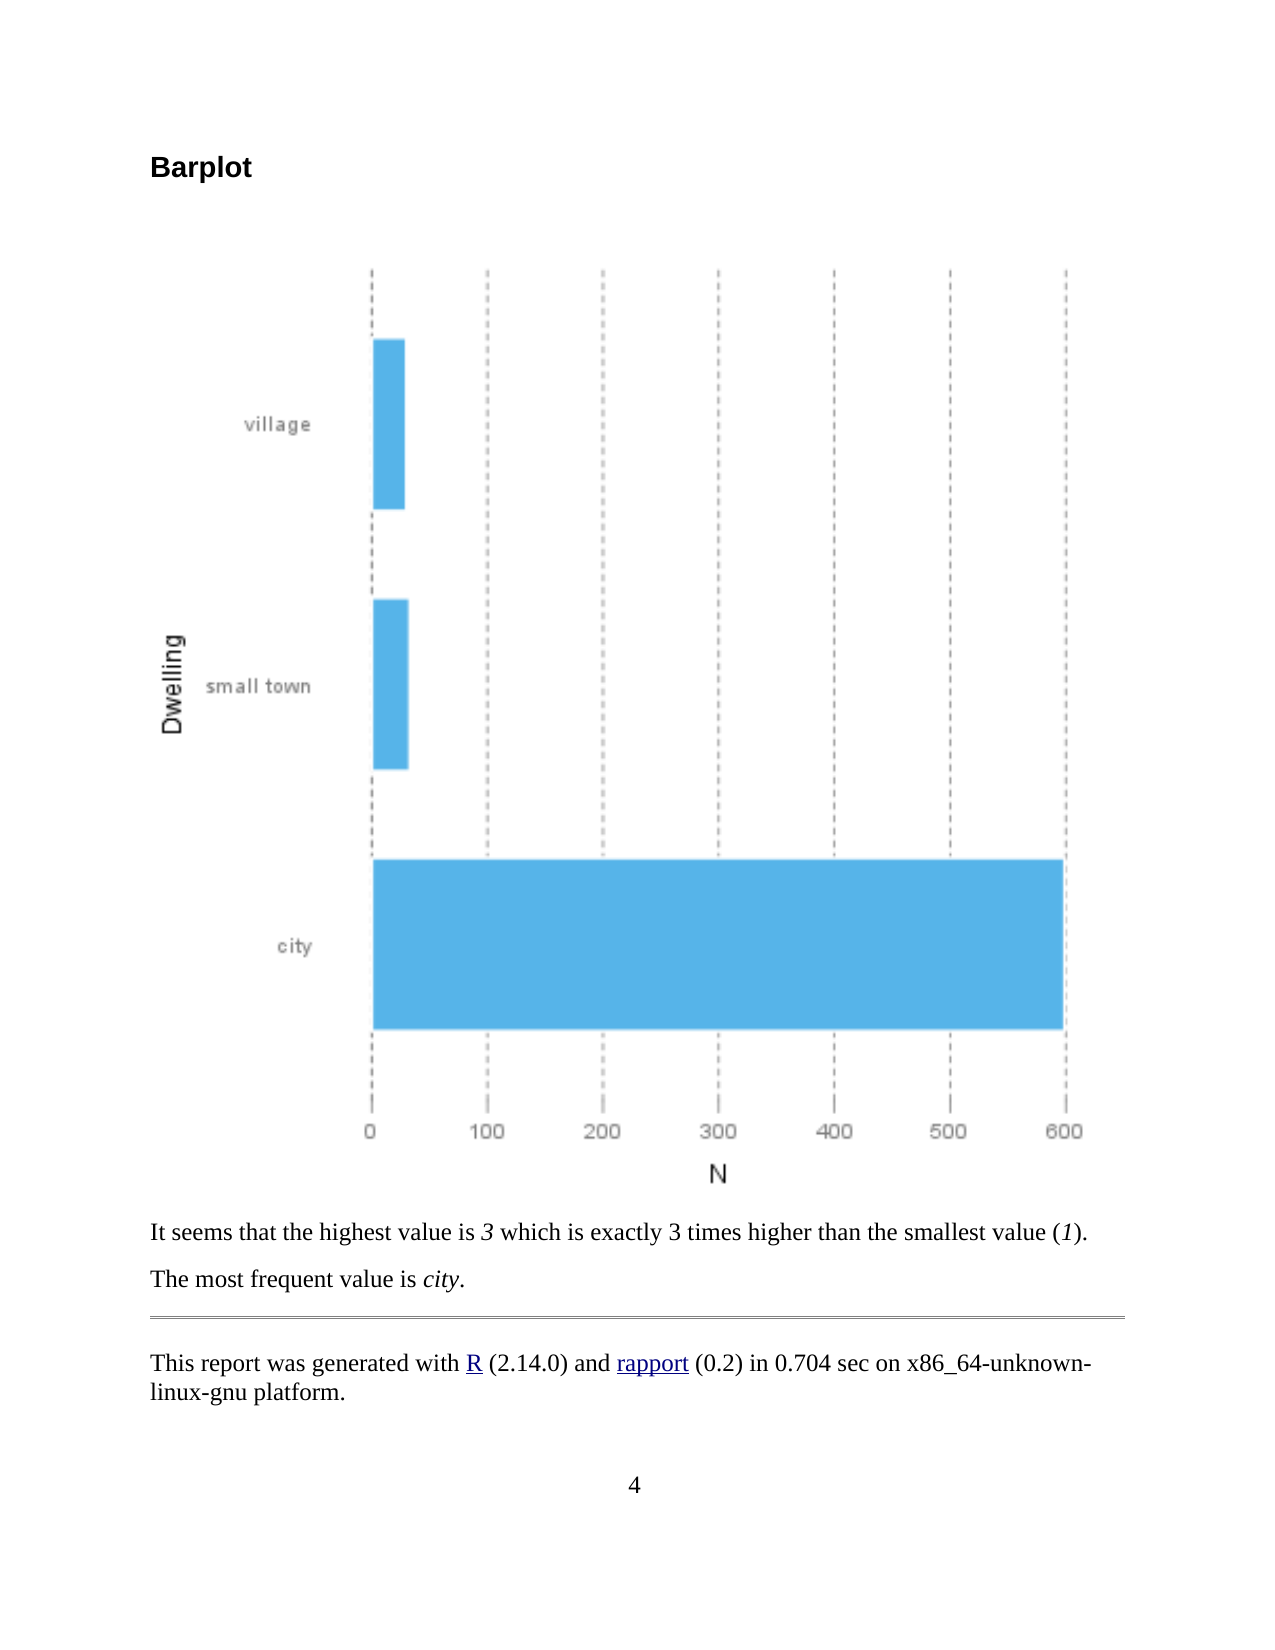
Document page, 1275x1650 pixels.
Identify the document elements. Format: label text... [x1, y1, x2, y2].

text This report was generated with R (2.14.0) and rapport (0.2) in 0.704 sec on x86_64-unknown-linux-gnu platform. [150, 1348, 1125, 1406]
subtitle Barplot [150, 150, 1125, 183]
picture [150, 196, 1163, 1209]
text The most frequent value is city. [150, 1264, 1125, 1293]
text It seems that the highest value is 3 which is exactly 3 times higher than the smallest value (1). [150, 1217, 1125, 1246]
